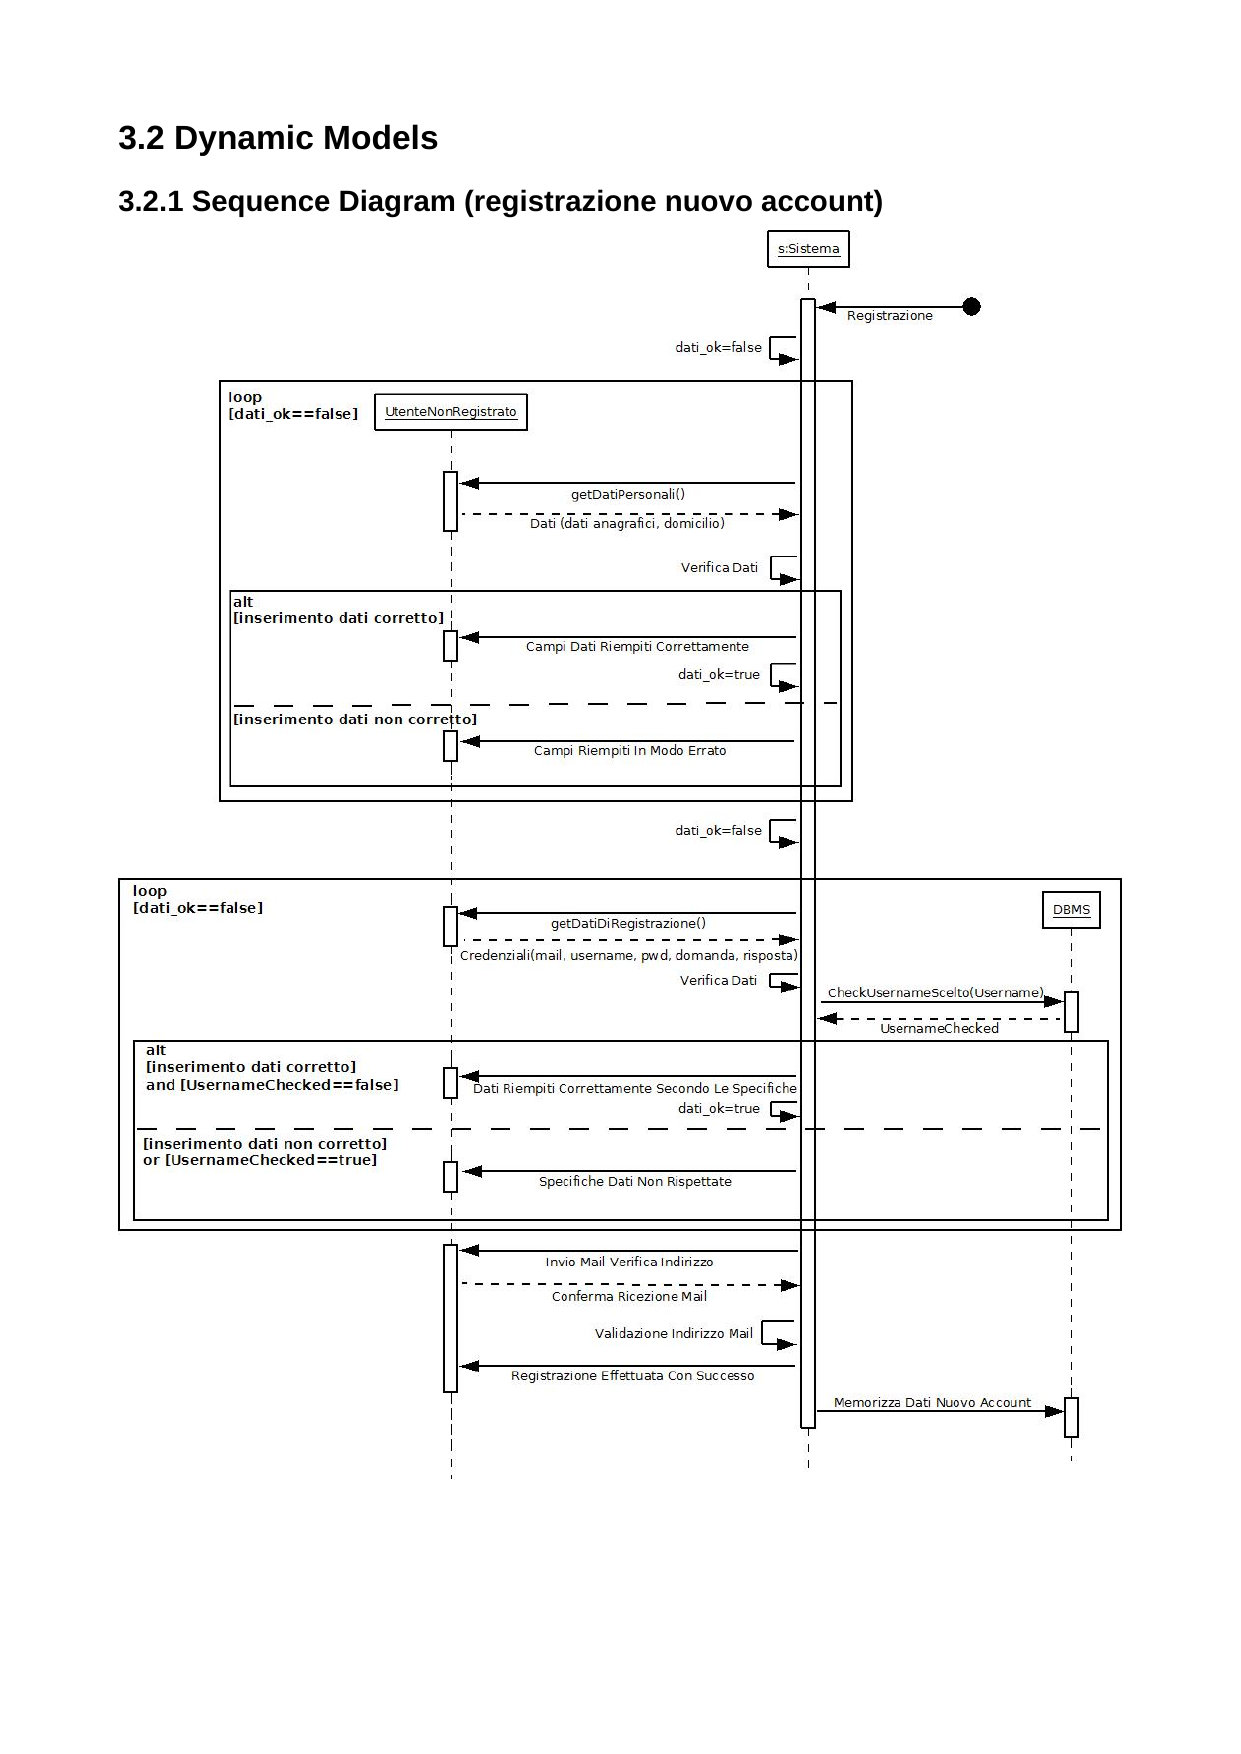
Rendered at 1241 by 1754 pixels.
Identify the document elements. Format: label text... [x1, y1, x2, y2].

subtitle 3.2 Dynamic Models [118, 118, 1122, 157]
subtitle 3.2.1 Sequence Diagram (registrazione nuovo account) [118, 184, 1122, 218]
picture [118, 230, 1123, 1480]
